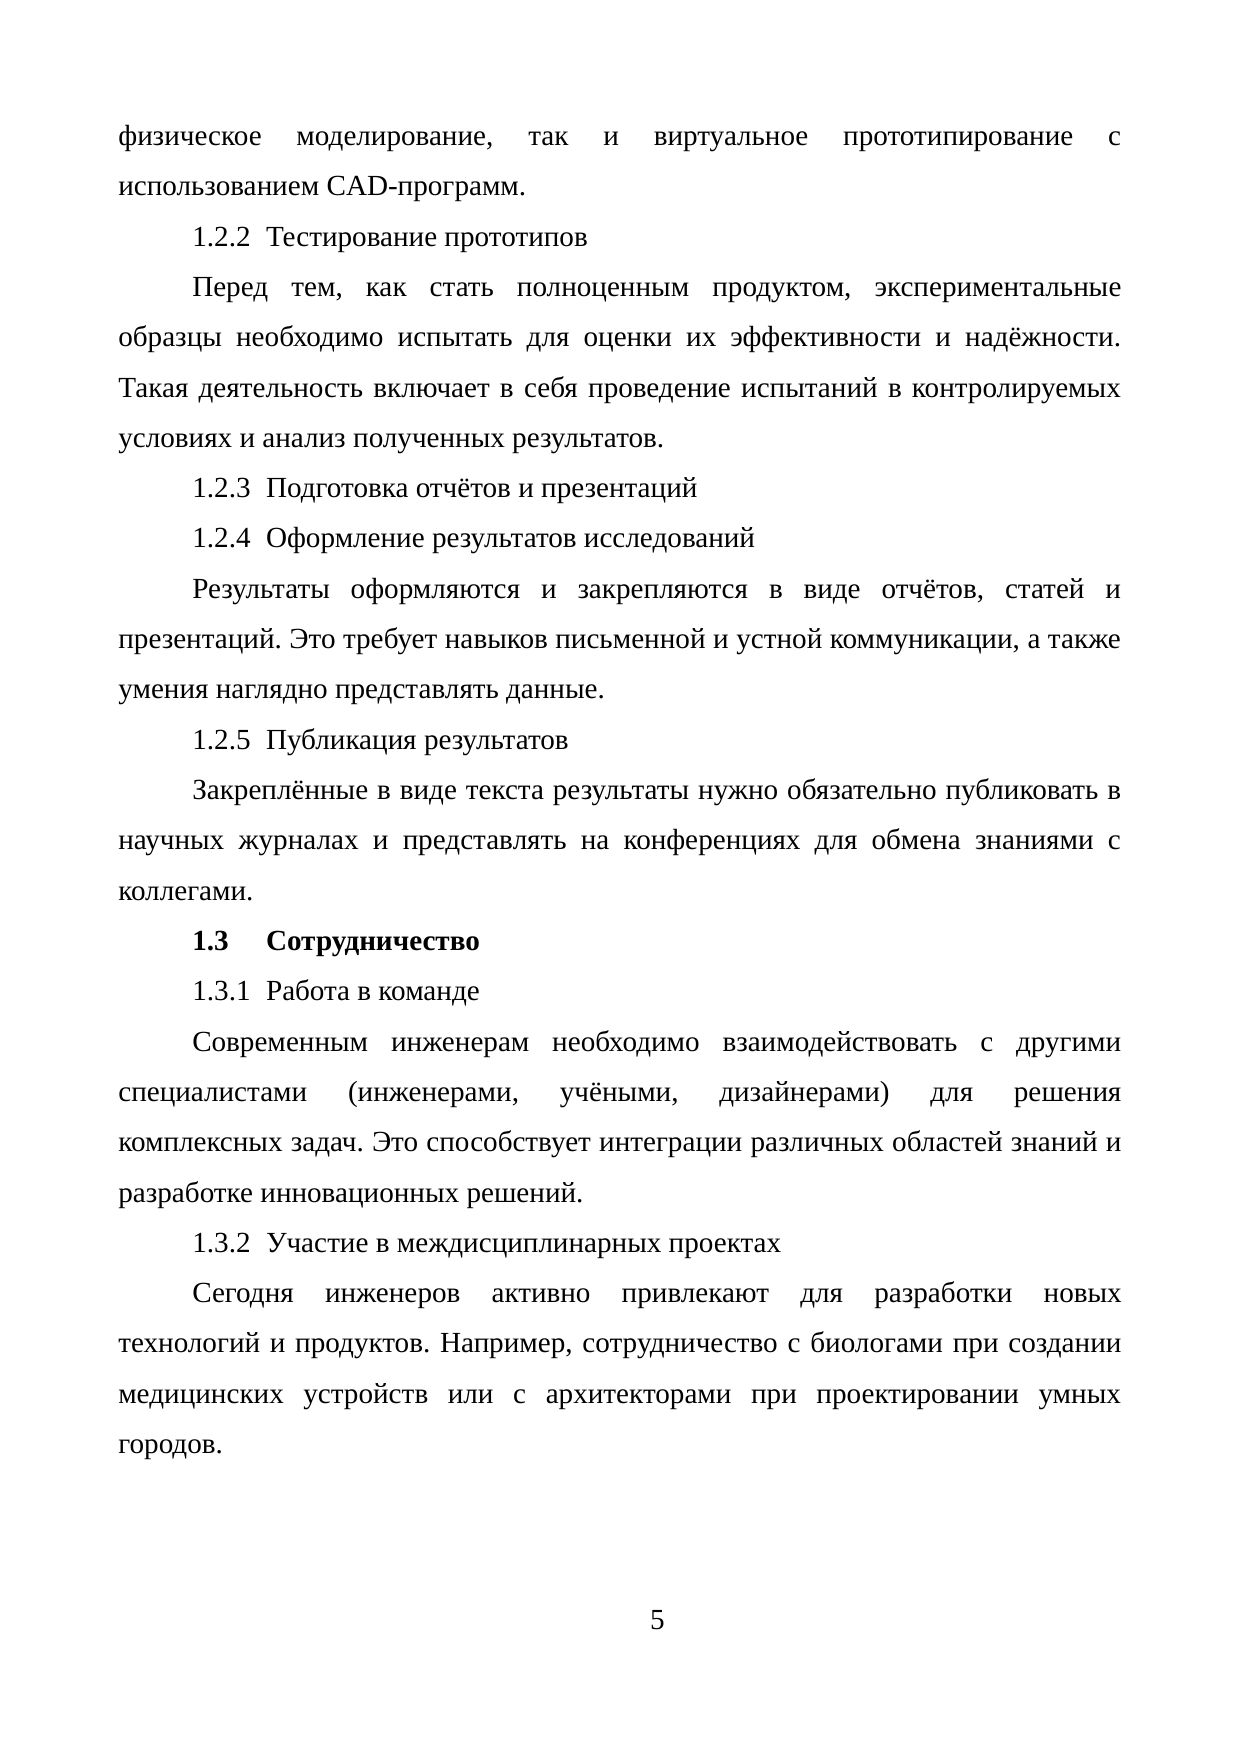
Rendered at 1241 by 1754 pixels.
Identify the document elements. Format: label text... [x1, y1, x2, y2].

text физическое моделирование, так и виртуальное прототипирование с использованием CAD-программ. [118, 118, 1122, 202]
text Закреплённые в виде текста результаты нужно обязательно публиковать в научных журналах и представлять на конференциях для обмена знаниями с коллегами. [118, 772, 1122, 906]
subtitle Оформление результатов исследований [118, 521, 1122, 554]
text Современным инженерам необходимо взаимодействовать с другими специалистами (инженерами, учёными, дизайнерами) для решения комплексных задач. Это способствует интеграции различных областей знаний и разработке инновационных решений. [118, 1024, 1122, 1208]
subtitle Подготовка отчётов и презентаций [118, 470, 1122, 504]
subtitle Участие в междисциплинарных проектах [118, 1225, 1122, 1258]
subtitle Сотрудничество [118, 923, 1122, 957]
text Сегодня инженеров активно привлекают для разработки новых технологий и продуктов. Например, сотрудничество с биологами при создании медицинских устройств или с архитекторами при проектировании умных городов. [118, 1275, 1122, 1460]
text Результаты оформляются и закрепляются в виде отчётов, статей и презентаций. Это требует навыков письменной и устной коммуникации, а также умения наглядно представлять данные. [118, 571, 1122, 705]
text Перед тем, как стать полноценным продуктом, экспериментальные образцы необходимо испытать для оценки их эффективности и надёжности. Такая деятельность включает в себя проведение испытаний в контролируемых условиях и анализ полученных результатов. [118, 269, 1122, 453]
subtitle Публикация результатов [118, 722, 1122, 755]
subtitle Работа в команде [118, 973, 1122, 1007]
subtitle Тестирование прототипов [118, 219, 1122, 252]
